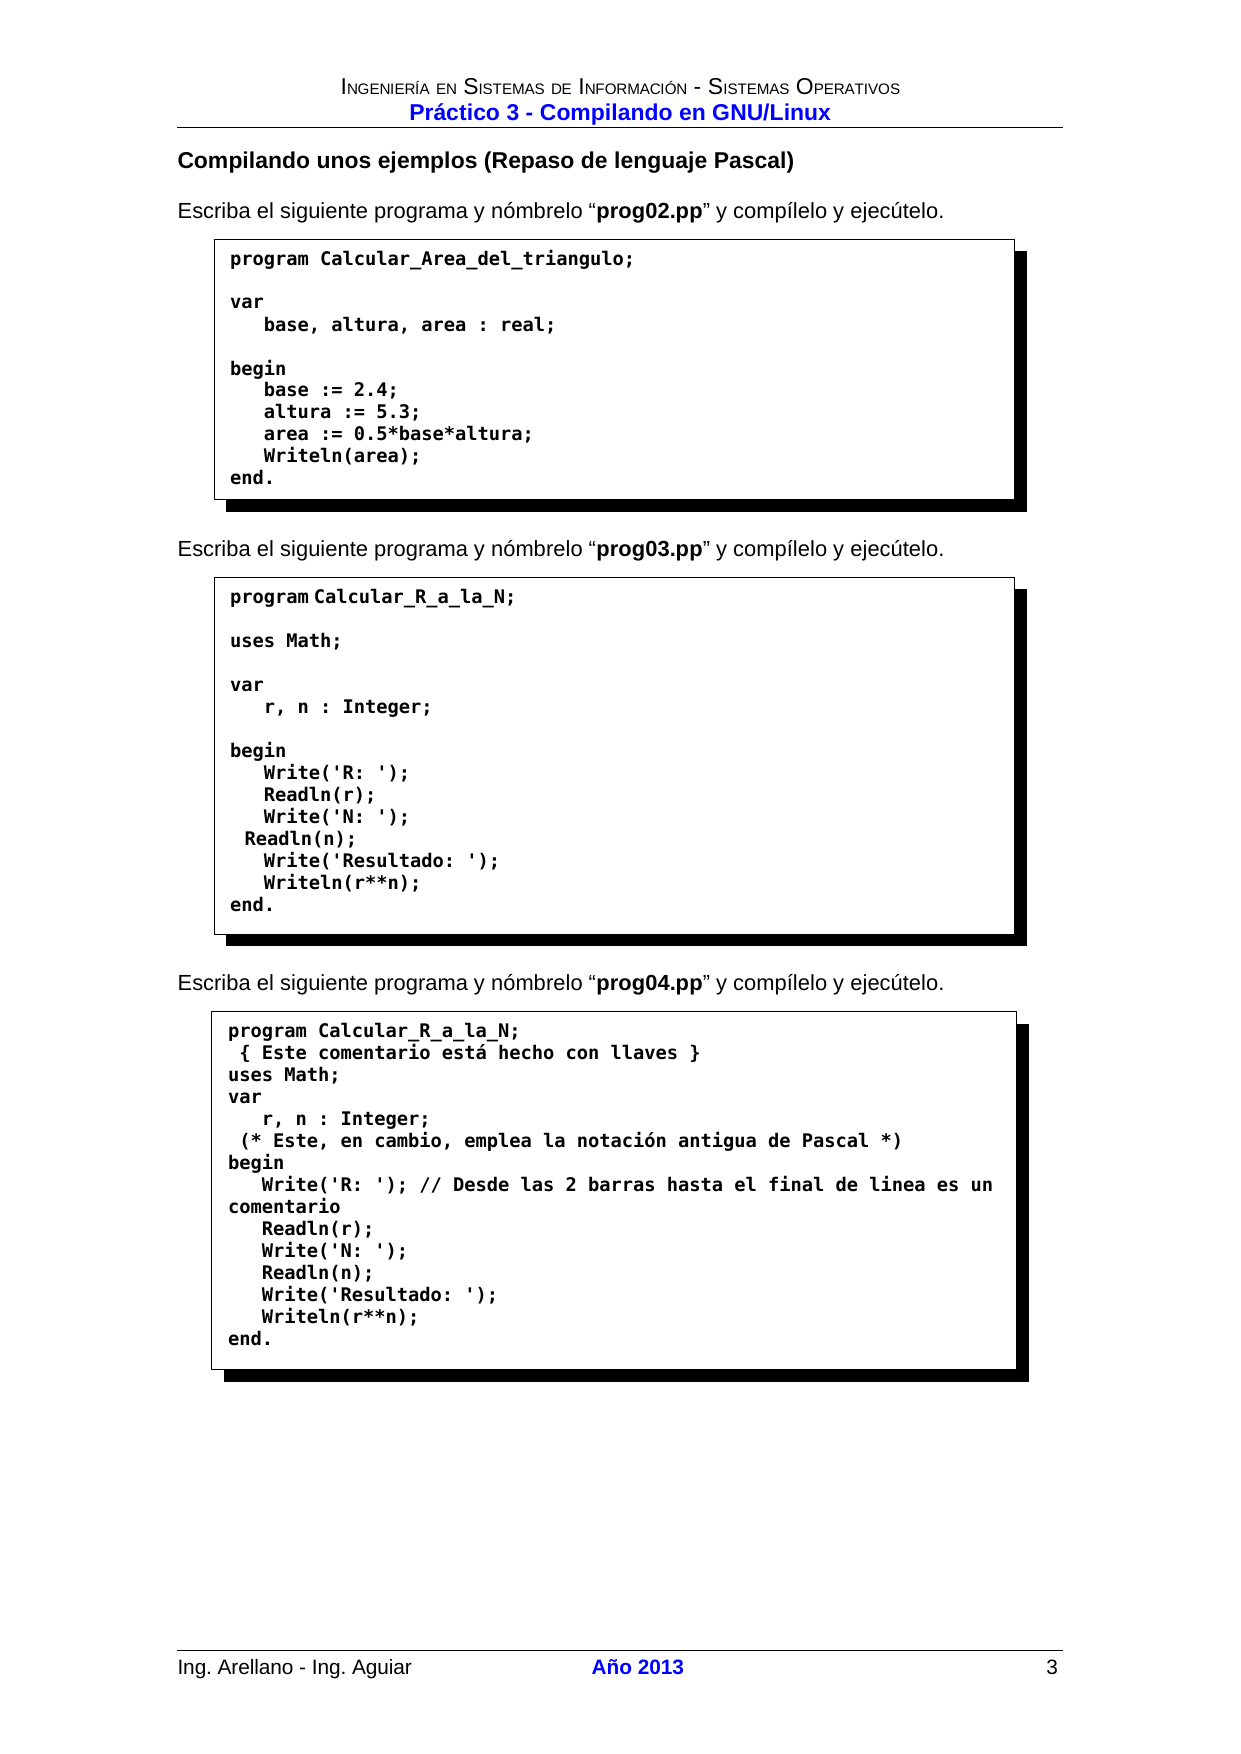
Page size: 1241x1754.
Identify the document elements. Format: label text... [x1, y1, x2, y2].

text end. [230, 467, 998, 489]
text r, n : Integer; [230, 696, 998, 718]
text Write('Resultado: '); [228, 1284, 999, 1306]
text Escriba el siguiente programa y nómbrelo “prog03.pp” y compílelo y ejecútelo. [177, 536, 1063, 561]
text Writeln(r**n); [228, 1306, 999, 1328]
text var [230, 674, 998, 696]
text Readln(n); [228, 1262, 999, 1284]
text Write('R: '); // Desde las 2 barras hasta el final de linea es un comentario [228, 1174, 999, 1218]
text Write('N: '); [230, 806, 998, 828]
text (* Este, en cambio, emplea la notación antigua de Pascal *) [228, 1130, 999, 1152]
text r, n : Integer; [228, 1108, 999, 1130]
text begin [230, 357, 998, 379]
text base := 2.4; [230, 379, 998, 401]
text Readln(r); [230, 784, 998, 806]
text Write('N: '); [228, 1240, 999, 1262]
text Write('R: '); [230, 762, 998, 784]
text begin [228, 1152, 999, 1174]
text begin [230, 740, 998, 762]
text end. [230, 893, 998, 916]
text program Calcular_Area_del_triangulo; [230, 247, 998, 269]
text Escriba el siguiente programa y nómbrelo “prog02.pp” y compílelo y ejecútelo. [177, 198, 1063, 223]
text program Calcular_R_a_la_N; [228, 1020, 999, 1042]
text end. [228, 1328, 999, 1350]
text altura := 5.3; [230, 401, 998, 423]
text uses Math; [230, 630, 998, 652]
text base, altura, area : real; [230, 313, 998, 335]
text area := 0.5*base*altura; [230, 423, 998, 445]
text Compilando unos ejemplos (Repaso de lenguaje Pascal) [177, 148, 1063, 173]
text Writeln(area); [230, 445, 998, 467]
text program Calcular_R_a_la_N; [230, 586, 998, 608]
text Escriba el siguiente programa y nómbrelo “prog04.pp” y compílelo y ejecútelo. [177, 971, 1063, 996]
text var [230, 291, 998, 313]
text uses Math; [228, 1064, 999, 1086]
text Writeln(r**n); [230, 872, 998, 893]
text Readln(r); [228, 1218, 999, 1240]
text Readln(n); [230, 828, 998, 849]
text { Este comentario está hecho con llaves } [228, 1042, 999, 1064]
text Write('Resultado: '); [230, 849, 998, 872]
text var [228, 1086, 999, 1108]
